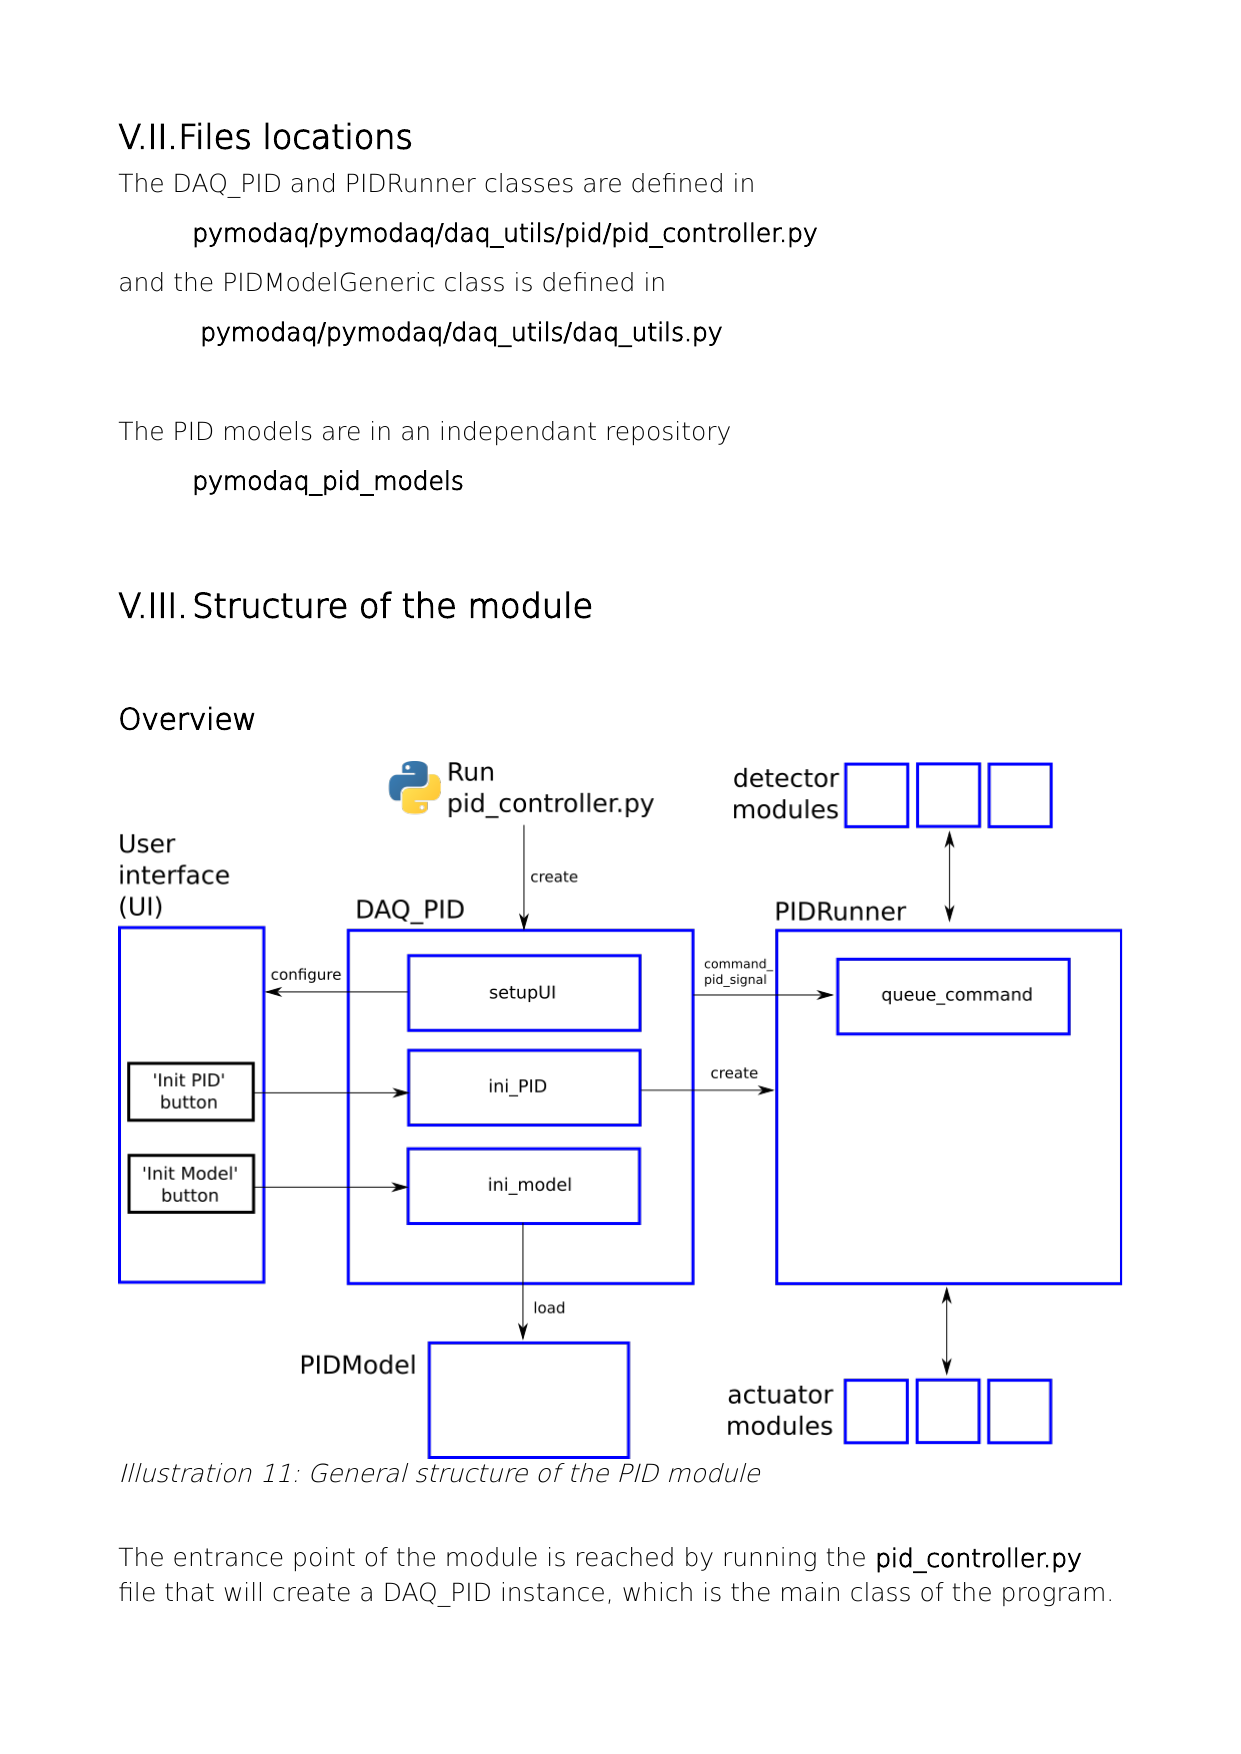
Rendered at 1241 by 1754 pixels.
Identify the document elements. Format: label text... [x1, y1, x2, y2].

text pymodaq_pid_models [118, 466, 1122, 496]
subtitle Overview [118, 702, 1122, 736]
subtitle Structure of the module [118, 586, 1122, 625]
text Illustration 11: General structure of the PID module [118, 1459, 1122, 1488]
text The entrance point of the module is reached by running the pid_controller.py file that will create a DAQ_PID instance, which is the main class of the program. [118, 1543, 1122, 1608]
subtitle Files locations [118, 117, 1122, 156]
text The PID models are in an independant repository [118, 417, 1122, 446]
text pymodaq/pymodaq/daq_utils/pid/pid_controller.py [118, 218, 1122, 248]
text and the PIDModelGeneric class is defined in [118, 268, 1122, 297]
text The DAQ_PID and PIDRunner classes are defined in [118, 169, 1122, 198]
picture [118, 761, 1123, 1459]
text pymodaq/pymodaq/daq_utils/daq_utils.py [118, 318, 1122, 347]
